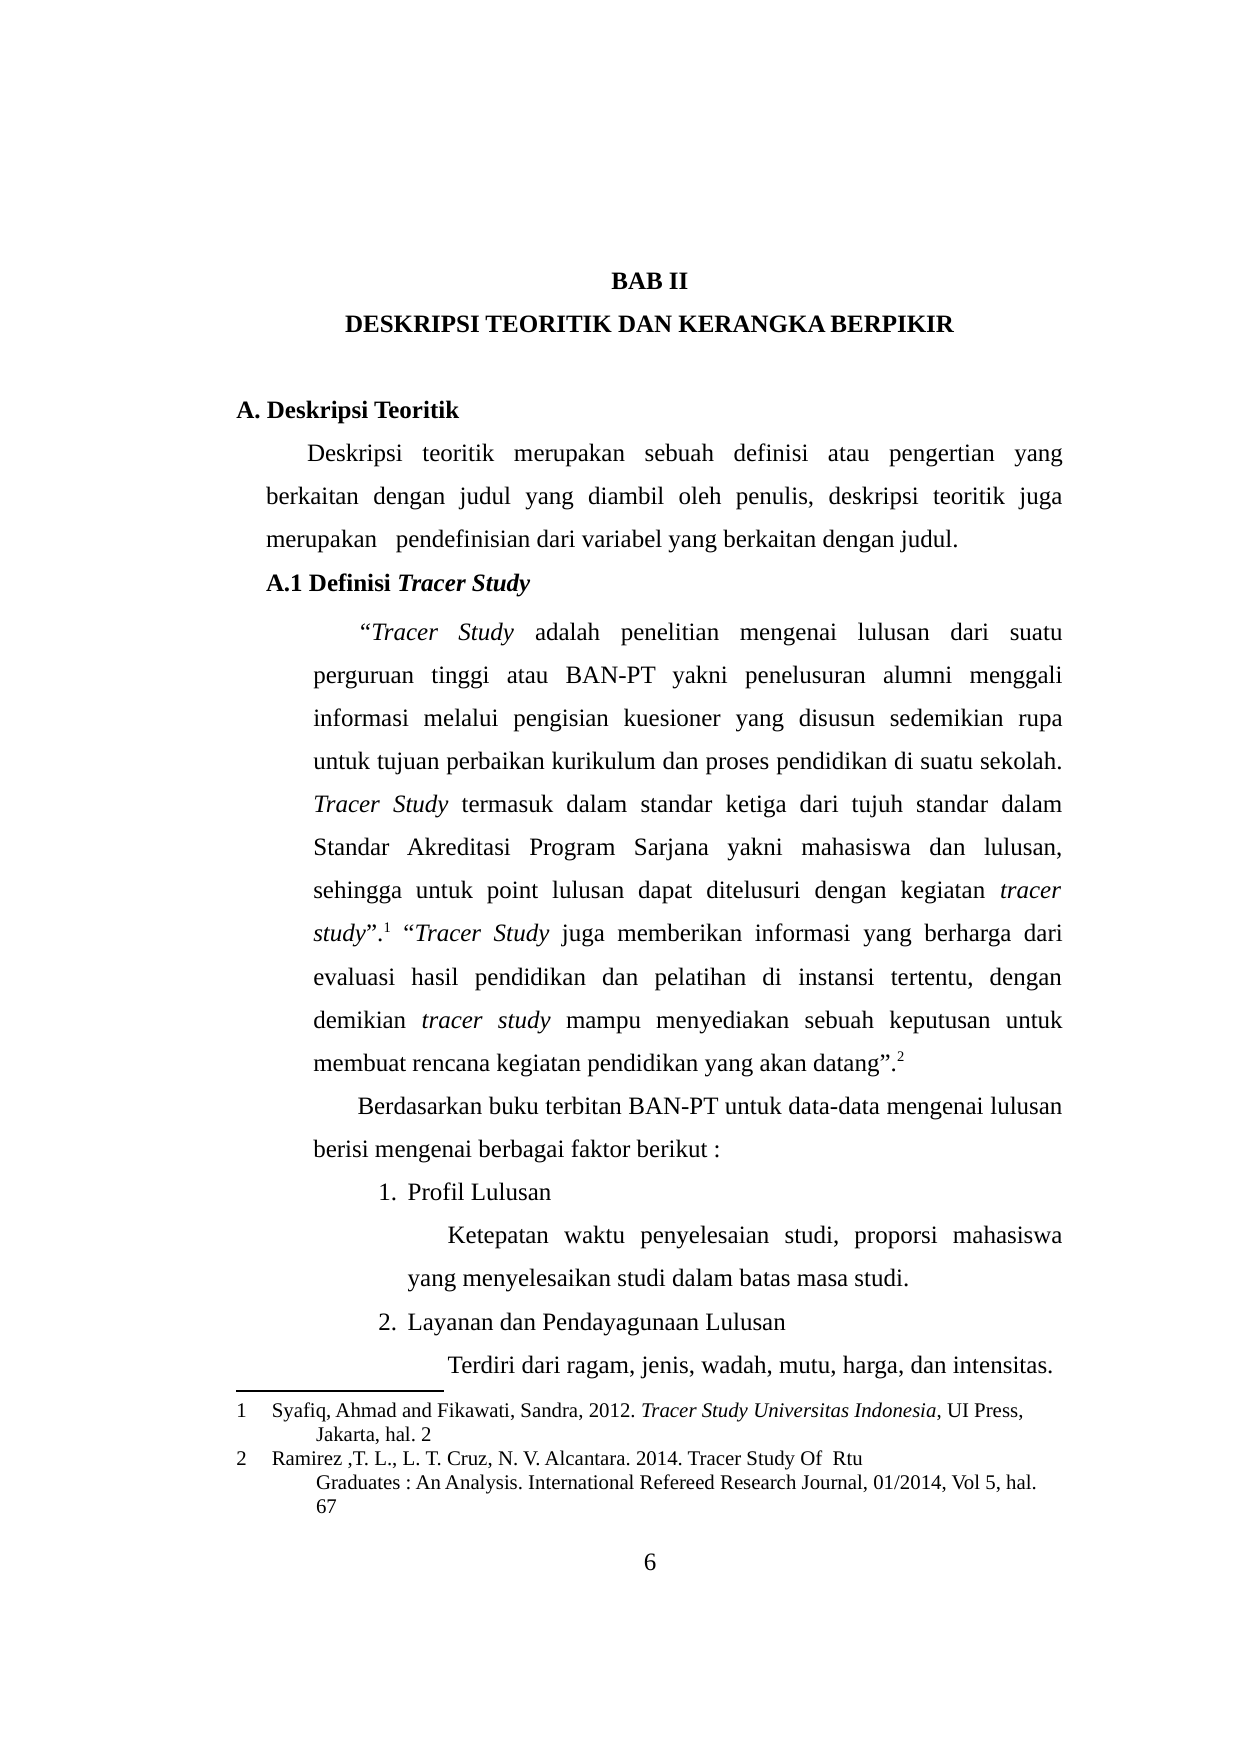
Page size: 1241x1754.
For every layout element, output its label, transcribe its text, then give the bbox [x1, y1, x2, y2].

text Ramirez ,T. L., L. T. Cruz, N. V. Alcantara. 2014. Tracer Study Of Rtu [236, 1446, 1063, 1470]
text Syafiq, Ahmad and Fikawati, Sandra, 2012. Tracer Study Universitas Indonesia, UI Press, Jakarta, hal. 2 [236, 1397, 1063, 1446]
list Ketepatan waktu penyelesaian studi, proporsi mahasiswa yang menyelesaikan studi dalam batas masa studi. [378, 1220, 1063, 1292]
list Terdiri dari ragam, jenis, wadah, mutu, harga, dan intensitas. [378, 1350, 1063, 1378]
list Berdasarkan buku terbitan BAN-PT untuk data-data mengenai lulusan berisi mengenai berbagai faktor berikut : [313, 1091, 1063, 1163]
text Graduates : An Analysis. International Refereed Research Journal, 01/2014, Vol 5, hal. 67 [236, 1470, 1063, 1518]
subtitle BAB II [236, 266, 1063, 294]
text A. Deskripsi Teoritik [236, 395, 1063, 424]
text Deskripsi teoritik merupakan sebuah definisi atau pengertian yang berkaitan dengan judul yang diambil oleh penulis, deskripsi teoritik juga merupakan pendefinisian dari variabel yang berkaitan dengan judul. [266, 438, 1063, 553]
list Layanan dan Pendayagunaan Lulusan [378, 1307, 1063, 1335]
subtitle DESKRIPSI TEORITIK DAN KERANGKA BERPIKIR [236, 309, 1063, 338]
list Profil Lulusan [378, 1177, 1063, 1206]
text “Tracer Study adalah penelitian mengenai lulusan dari suatu perguruan tinggi atau BAN-PT yakni penelusuran alumni menggali informasi melalui pengisian kuesioner yang disusun sedemikian rupa untuk tujuan perbaikan kurikulum dan proses pendidikan di suatu sekolah. Tracer Study termasuk dalam standar ketiga dari tujuh standar dalam Standar Akreditasi Program Sarjana yakni mahasiswa dan lulusan, sehingga untuk point lulusan dapat ditelusuri dengan kegiatan tracer study”. “Tracer Study juga memberikan informasi yang berharga dari evaluasi hasil pendidikan dan pelatihan di instansi tertentu, dengan demikian tracer study mampu menyediakan sebuah keputusan untuk membuat rencana kegiatan pendidikan yang akan datang”. [313, 617, 1063, 1077]
text A.1 Definisi Tracer Study [266, 568, 1063, 596]
